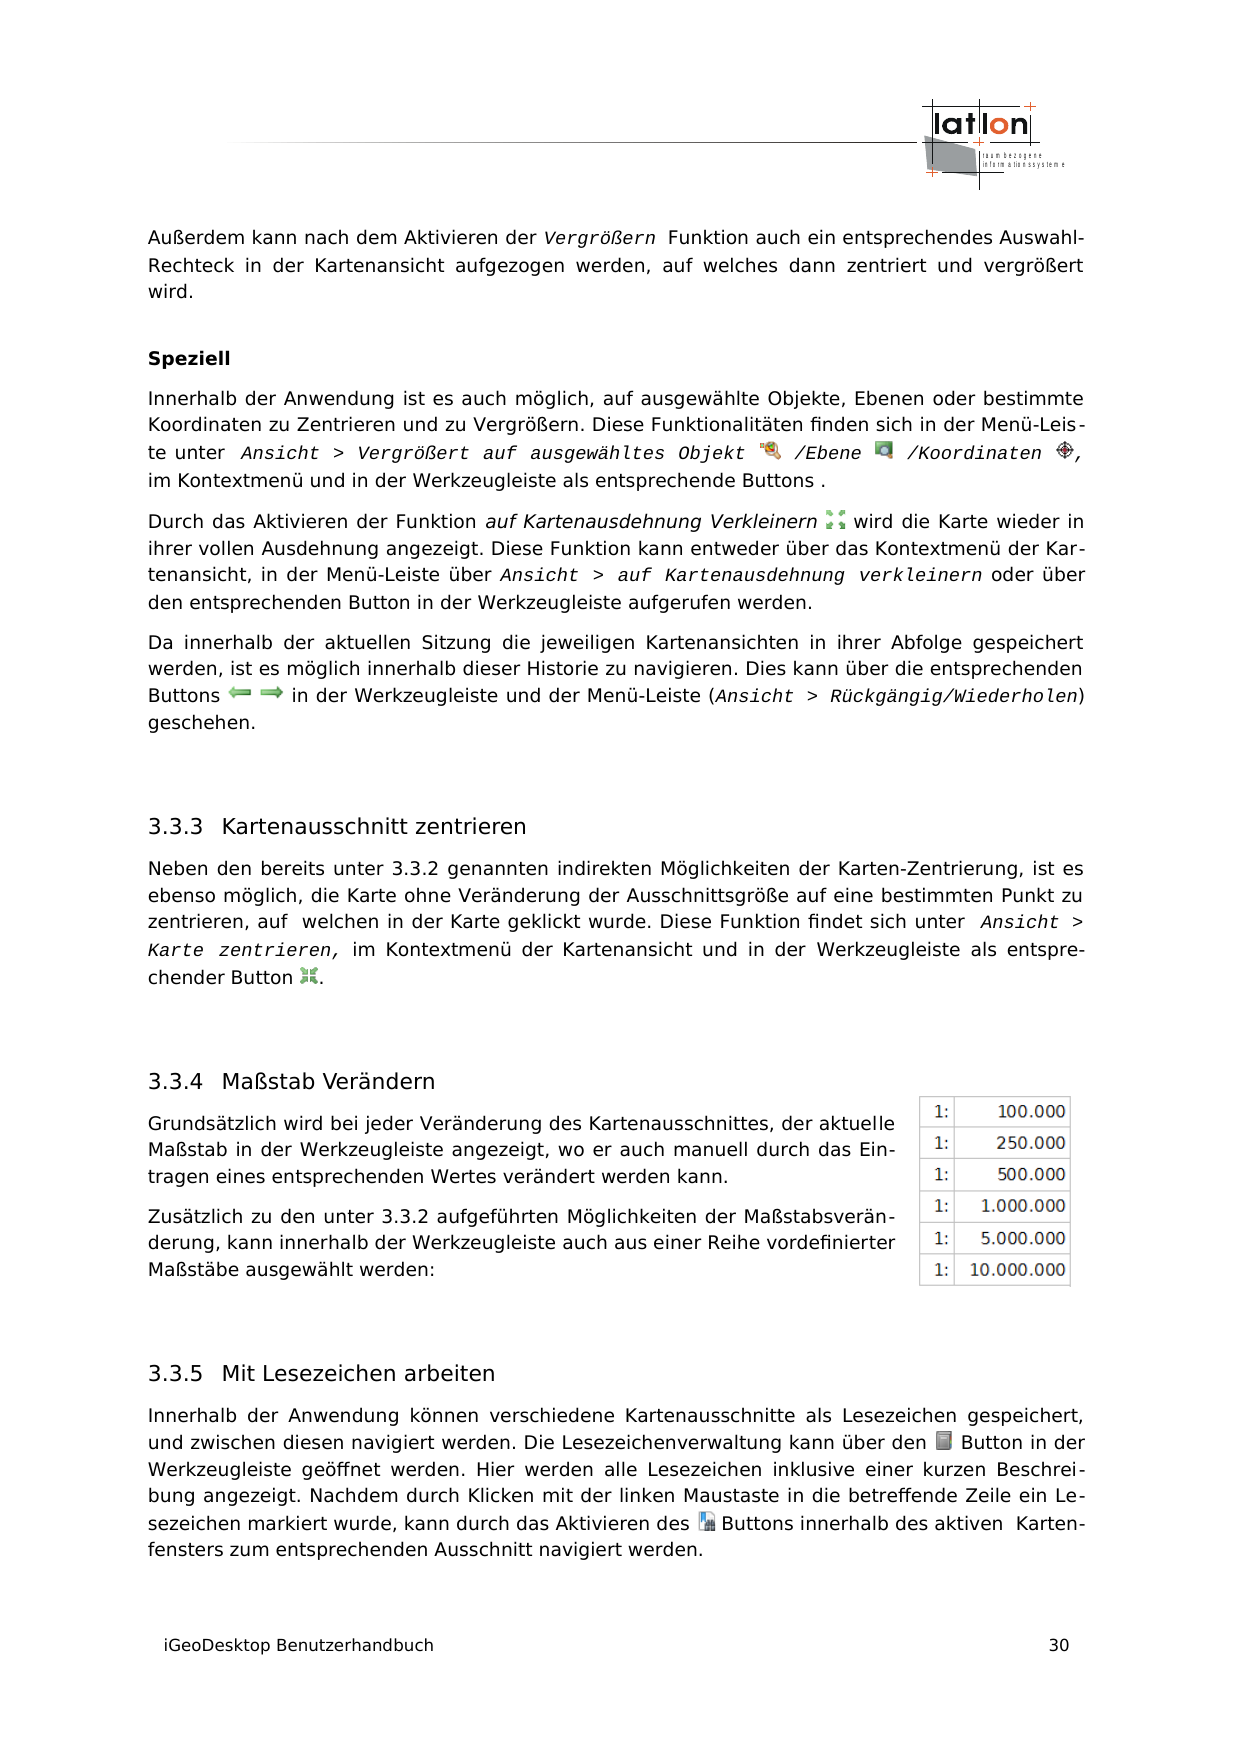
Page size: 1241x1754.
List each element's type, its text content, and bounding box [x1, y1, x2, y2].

text Zusätzlich zu den unter 3.3.2 aufgeführten Möglichkeiten der Maßstabsverän­derung, kann inner­halb der Werkzeugleiste auch aus einer Reihe vordefinier­ter Maßstäbe ausgewählt werden: [148, 1206, 918, 1281]
text Innerhalb der Anwendung ist es auch möglich, auf ausgewählte Objekte, Ebenen oder bestimmte Koordinaten zu Zentrieren und zu Vergrößern. Diese Funktionalitäten finden sich in der Menü-Leis­te unter Ansicht > Vergrößert auf ausgewähltes Objekt /Ebene /Koordinaten , im Kontextmenü und in der Werkzeugleiste als entsprechende Buttons . [148, 388, 1085, 492]
picture [227, 685, 253, 701]
picture [299, 966, 319, 985]
picture [935, 1431, 954, 1450]
text Außerdem kann nach dem Aktivieren der Vergrößern Funktion auch ein entsprechendes Auswahl-Rechteck in der Kartenansicht aufgezogen werden, auf welches dann zentriert und vergrößert wird. [148, 227, 1085, 303]
text Grundsätzlich wird bei jeder Veränderung des Kartenausschnittes, der aktuel­le Maßstab in der Werkzeugleiste angezeigt, wo er auch manuell durch das Ein­tragen eines entsprechenden Wertes verändert werden kann. [148, 1113, 918, 1188]
picture [259, 685, 285, 701]
text Speziell [148, 321, 1085, 370]
picture [1055, 440, 1074, 460]
text Durch das Aktivieren der Funktion auf Kartenausdehnung Verkleinern wird die Karte wieder in ihrer vollen Ausdehnung angezeigt. Diese Funktion kann entweder über das Kontextmenü der Kar­tenansicht, in der Menü-Leiste über Ansicht > auf Kartenausdehnung verkleinern oder über den entsprechenden Button in der Werkzeugleiste aufgerufen werden. [148, 510, 1085, 614]
subtitle 3.3.3 Kartenausschnitt zentrieren [148, 776, 1085, 840]
picture [696, 1511, 716, 1531]
picture [826, 510, 846, 529]
picture [918, 1096, 1072, 1287]
subtitle 3.3.5 Mit Lesezeichen arbeiten [148, 1322, 1085, 1386]
subtitle 3.3.4 Maßstab Verändern [148, 1030, 1085, 1094]
text Da innerhalb der aktuellen Sitzung die jeweiligen Kartenansichten in ihrer Abfolge gespeichert werden, ist es möglich innerhalb dieser Historie zu navigieren. Dies kann über die entsprechenden Buttons in der Werkzeugleiste und der Menü-Leiste (Ansicht > Rückgängig/Wiederholen) geschehen. [148, 632, 1085, 734]
picture [759, 440, 781, 460]
text Neben den bereits unter 3.3.2 genannten indirekten Möglichkeiten der Karten-Zentrierung, ist es ebenso möglich, die Karte ohne Veränderung der Ausschnittsgröße auf eine bestimmten Punkt zu zentrieren, auf welchen in der Karte geklickt wurde. Diese Funktion findet sich unter Ansicht > Karte zentrieren, im Kontextmenü der Kartenansicht und in der Werkzeugleiste als entspre­chender Button . [148, 858, 1085, 989]
text Innerhalb der Anwendung können verschiedene Kartenausschnitte als Lesezeichen gespeichert, und zwischen diesen navigiert werden. Die Lesezeichenverwaltung kann über den Button in der Werkzeugleiste geöffnet werden. Hier werden alle Lesezeichen inklusive einer kurzen Beschrei­bung angezeigt. Nachdem durch Klicken mit der linken Maustaste in die betreffende Zeile ein Le­sezeichen markiert wurde, kann durch das Aktivieren des Buttons innerhalb des aktiven Karten­fensters zum entsprechenden Ausschnitt navigiert werden. [148, 1404, 1085, 1561]
picture [875, 440, 894, 460]
